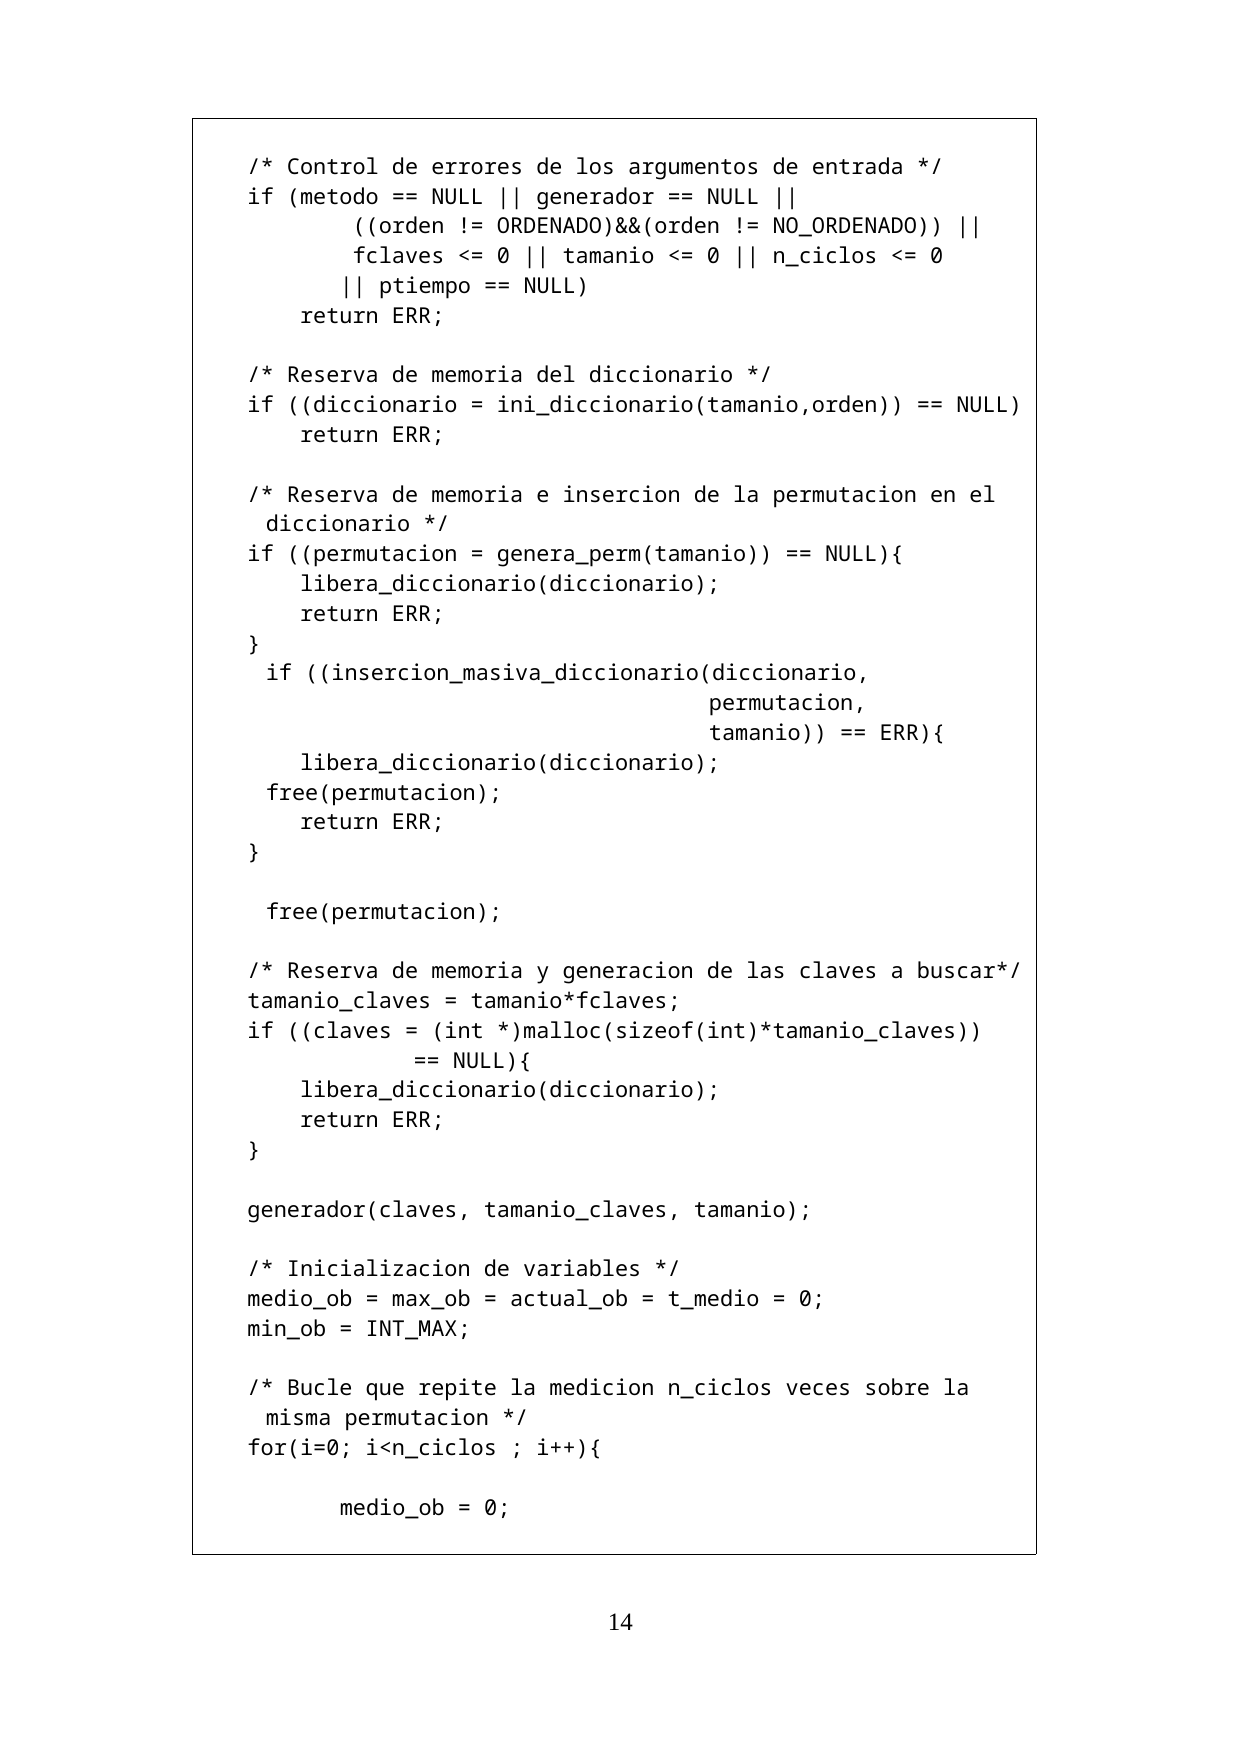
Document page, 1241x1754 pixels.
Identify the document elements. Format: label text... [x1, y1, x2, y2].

text /* Control de errores de los argumentos de entrada */ [193, 148, 1036, 178]
text } [193, 1131, 1036, 1164]
text ((orden != ORDENADO)&&(orden != NO_ORDENADO)) || [193, 207, 1036, 237]
text return ERR; [193, 416, 1036, 449]
text libera_diccionario(diccionario); [193, 744, 1036, 773]
text medio_ob = 0; [193, 1488, 1036, 1521]
text libera_diccionario(diccionario); [193, 1071, 1036, 1101]
text == NULL){ [193, 1042, 1036, 1071]
text || ptiempo == NULL) [193, 267, 1036, 297]
text for(i=0; i<n_ciclos ; i++){ [193, 1429, 1036, 1462]
text libera_diccionario(diccionario); [193, 565, 1036, 595]
text if (metodo == NULL || generador == NULL || [193, 178, 1036, 207]
text tamanio_claves = tamanio*fclaves; [193, 982, 1036, 1012]
text tamanio)) == ERR){ [193, 714, 1036, 744]
text /* Inicializacion de variables */ [193, 1250, 1036, 1280]
text generador(claves, tamanio_claves, tamanio); [193, 1191, 1036, 1223]
text /* Bucle que repite la medicion n_ciclos veces sobre la misma permutacion */ [193, 1369, 1036, 1429]
text return ERR; [193, 1101, 1036, 1131]
text free(permutacion); [193, 773, 1036, 803]
text if ((diccionario = ini_diccionario(tamanio,orden)) == NULL) [193, 386, 1036, 416]
text if ((permutacion = genera_perm(tamanio)) == NULL){ [193, 535, 1036, 565]
text } [193, 833, 1036, 866]
text return ERR; [193, 297, 1036, 330]
text /* Reserva de memoria y generacion de las claves a buscar*/ [193, 952, 1036, 982]
text return ERR; [193, 595, 1036, 624]
text } [193, 624, 1036, 654]
text min_ob = INT_MAX; [193, 1310, 1036, 1343]
text if ((insercion_masiva_diccionario(diccionario, permutacion, [193, 654, 1036, 714]
text medio_ob = max_ob = actual_ob = t_medio = 0; [193, 1280, 1036, 1310]
text return ERR; [193, 803, 1036, 833]
text /* Reserva de memoria del diccionario */ [193, 356, 1036, 386]
text free(permutacion); [193, 893, 1036, 926]
text if ((claves = (int *)malloc(sizeof(int)*tamanio_claves)) [193, 1012, 1036, 1042]
text /* Reserva de memoria e insercion de la permutacion en el diccionario */ [193, 476, 1036, 535]
text fclaves <= 0 || tamanio <= 0 || n_ciclos <= 0 [193, 237, 1036, 267]
